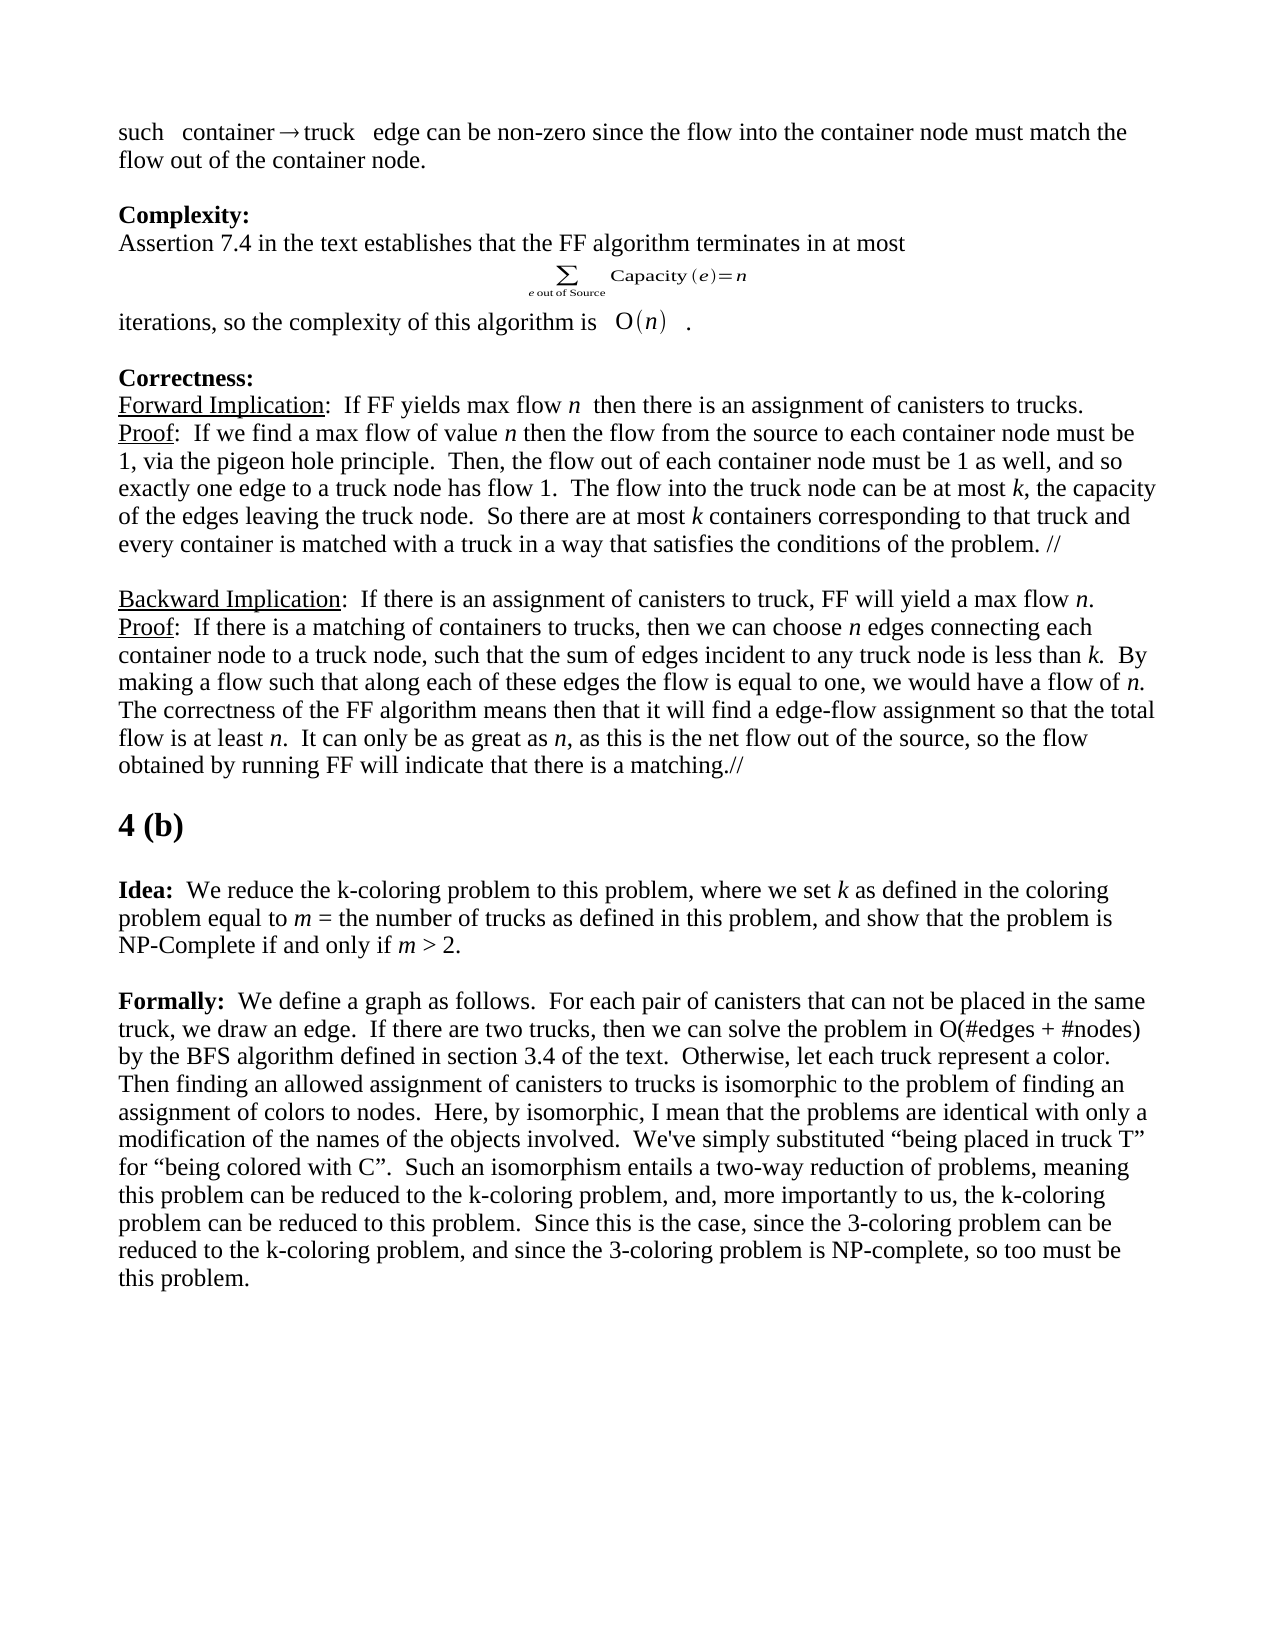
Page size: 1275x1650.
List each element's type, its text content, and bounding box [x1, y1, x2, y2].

text Idea: We reduce the k-coloring problem to this problem, where we set k as defined in the coloring problem equal to m = the number of trucks as defined in this problem, and show that the problem is NP-Complete if and only if m > 2. [118, 876, 1157, 959]
text We apply the FF algorithm to find the max flow. Assertion 7.2 in the text establishes that since the capacities are of integer value, at each stage in the algorithm the flow values are integers. So in the final stage, the flow along all edges not incident to the Sink are either 0 or 1. Non-zero flow between a container node and a truck node corresponds to that container being placed on that truck. Only one suchedge can be non-zero since the flow into the container node must match the flow out of the container node. [118, 118, 1157, 173]
text iterations, so the complexity of this algorithm is. [118, 307, 1157, 336]
text Proof: If we find a max flow of value n then the flow from the source to each container node must be 1, via the pigeon hole principle. Then, the flow out of each container node must be 1 as well, and so exactly one edge to a truck node has flow 1. The flow into the truck node can be at most k, the capacity of the edges leaving the truck node. So there are at most k containers corresponding to that truck and every container is matched with a truck in a way that satisfies the conditions of the problem. // [118, 419, 1157, 558]
text 4 (b) [118, 807, 1157, 844]
text Forward Implication: If FF yields max flow n then there is an assignment of canisters to trucks. [118, 391, 1157, 419]
text Proof: If there is a matching of containers to trucks, then we can choose n edges connecting each container node to a truck node, such that the sum of edges incident to any truck node is less than k. By making a flow such that along each of these edges the flow is equal to one, we would have a flow of n. The correctness of the FF algorithm means then that it will find a edge-flow assignment so that the total flow is at least n. It can only be as great as n, as this is the net flow out of the source, so the flow obtained by running FF will indicate that there is a matching.// [118, 613, 1157, 779]
text Backward Implication: If there is an assignment of canisters to truck, FF will yield a max flow n. [118, 585, 1157, 613]
text Assertion 7.4 in the text establishes that the FF algorithm terminates in at most [118, 229, 1157, 257]
text Formally: We define a graph as follows. For each pair of canisters that can not be placed in the same truck, we draw an edge. If there are two trucks, then we can solve the problem in O(#edges + #nodes) by the BFS algorithm defined in section 3.4 of the text. Otherwise, let each truck represent a color. Then finding an allowed assignment of canisters to trucks is isomorphic to the problem of finding an assignment of colors to nodes. Here, by isomorphic, I mean that the problems are identical with only a modification of the names of the objects involved. We've simply substituted “being placed in truck T” for “being colored with C”. Such an isomorphism entails a two-way reduction of problems, meaning this problem can be reduced to the k-coloring problem, and, more importantly to us, the k-coloring problem can be reduced to this problem. Since this is the case, since the 3-coloring problem can be reduced to the k-coloring problem, and since the 3-coloring problem is NP-complete, so too must be this problem. [118, 987, 1157, 1292]
text Complexity: [118, 201, 1157, 229]
text Correctness: [118, 364, 1157, 391]
